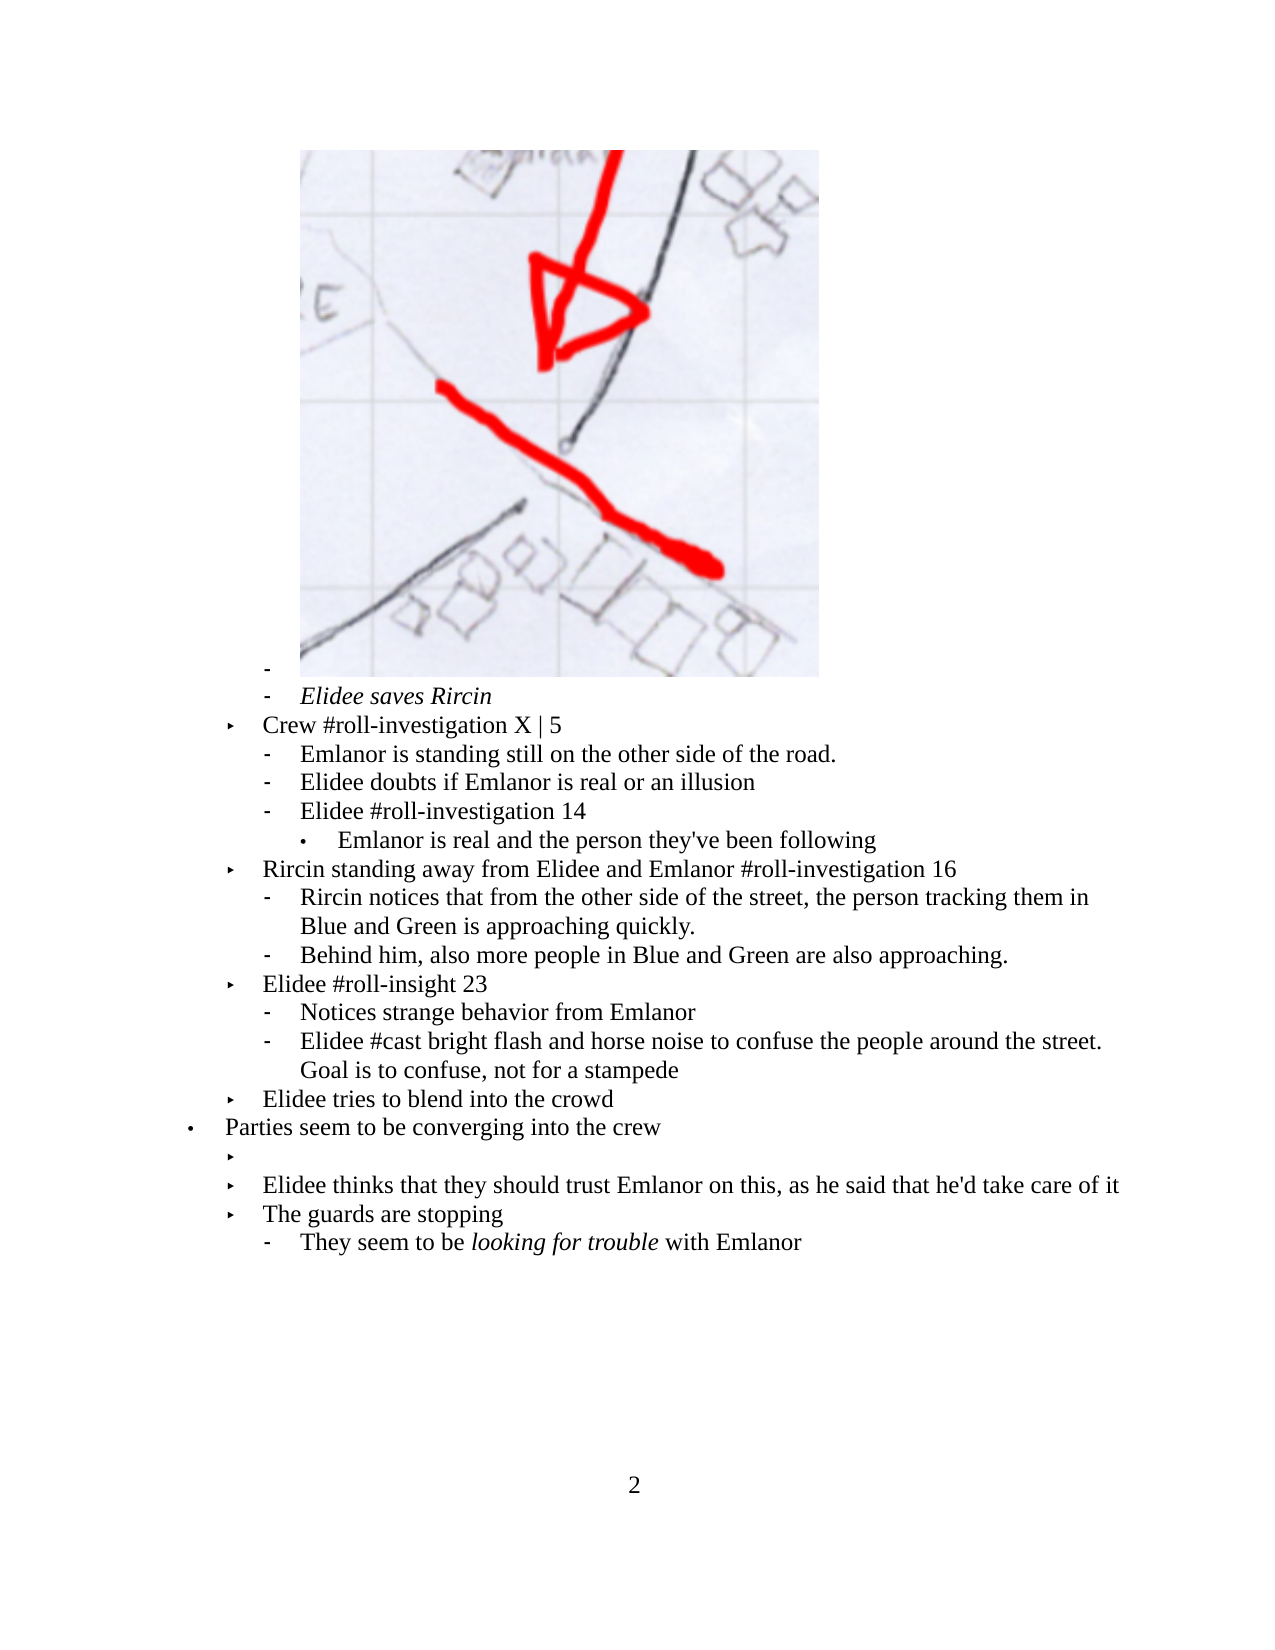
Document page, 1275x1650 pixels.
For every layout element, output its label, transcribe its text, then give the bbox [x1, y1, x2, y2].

list Crew #roll-investigation X | 5 [225, 710, 1125, 739]
list Notices strange behavior from Emlanor [262, 997, 1125, 1026]
picture [300, 150, 819, 677]
list The guards are stopping [225, 1199, 1125, 1227]
list Elidee tries to blend into the crowd [225, 1084, 1125, 1112]
list Elidee thinks that they should trust Emlanor on this, as he said that he'd take care of it [225, 1170, 1125, 1199]
list Rircin standing away from Elidee and Emlanor #roll-investigation 16 [225, 854, 1125, 882]
list Elidee #roll-insight 23 [225, 969, 1125, 997]
list Behind him, also more people in Blue and Green are also approaching. [262, 940, 1125, 969]
list Emlanor is real and the person they've been following [300, 825, 1125, 854]
list Elidee #roll-investigation 14 [262, 796, 1125, 825]
list Emlanor is standing still on the other side of the road. [262, 739, 1125, 767]
list Parties seem to be converging into the crew [187, 1112, 1125, 1141]
list Elidee #cast bright flash and horse noise to confuse the people around the street. Goal is to confuse, not for a stampede [262, 1026, 1125, 1084]
list They seem to be looking for trouble with Emlanor [262, 1227, 1125, 1256]
list Elidee doubts if Emlanor is real or an illusion [262, 767, 1125, 796]
list Elidee saves Rircin [262, 681, 1125, 710]
list Rircin notices that from the other side of the street, the person tracking them in Blue and Green is approaching quickly. [262, 882, 1125, 940]
